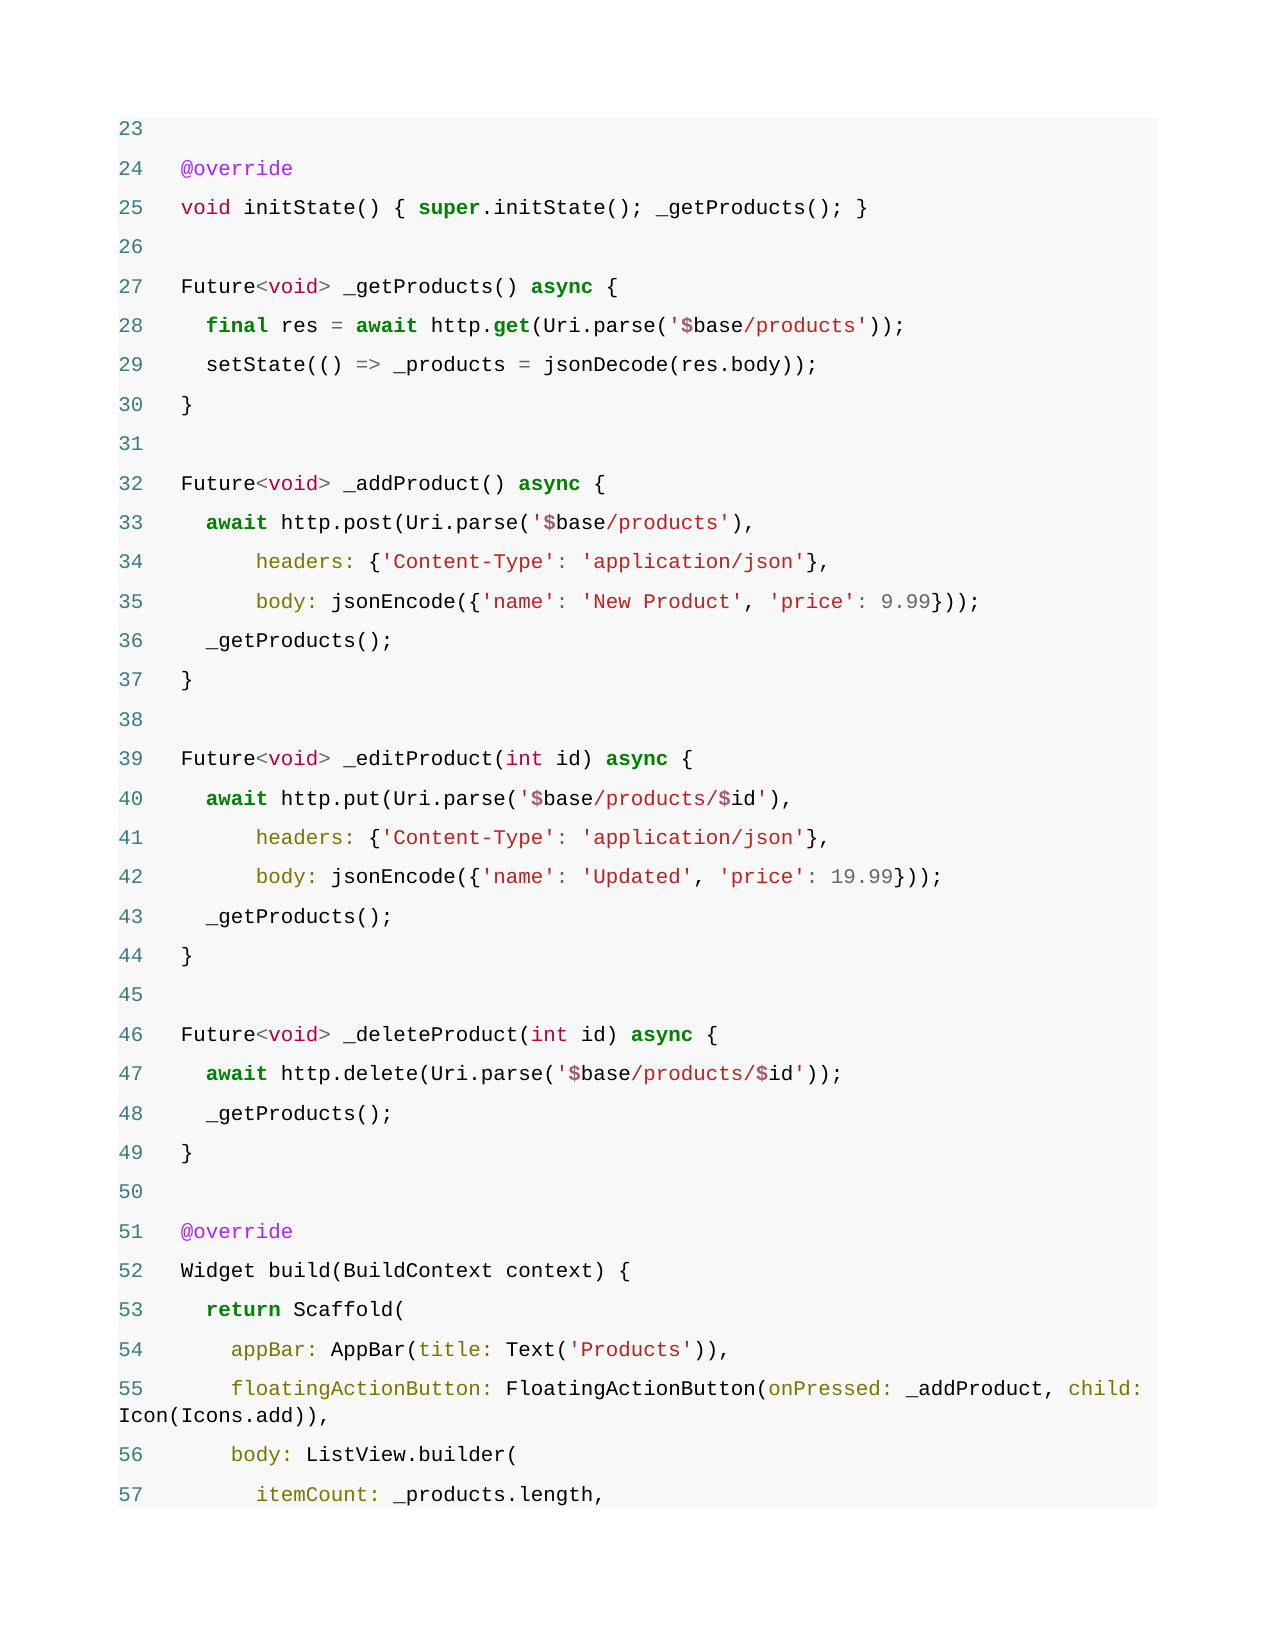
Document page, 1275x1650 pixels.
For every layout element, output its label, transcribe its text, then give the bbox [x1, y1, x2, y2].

text 53 return Scaffold( [118, 1299, 1157, 1323]
text 42 body: jsonEncode({'name': 'Updated', 'price': 19.99})); [118, 866, 1157, 890]
text 45 [118, 984, 1157, 1008]
text 27 Future<void> _getProducts() async { [118, 276, 1157, 299]
text 24 @override [118, 157, 1157, 181]
text 54 appBar: AppBar(title: Text('Products')), [118, 1339, 1157, 1362]
text 35 body: jsonEncode({'name': 'New Product', 'price': 9.99})); [118, 591, 1157, 614]
text 43 _getProducts(); [118, 906, 1157, 929]
text 52 Widget build(BuildContext context) { [118, 1260, 1157, 1284]
text 49 } [118, 1142, 1157, 1166]
text 47 await http.delete(Uri.parse('$base/products/$id')); [118, 1063, 1157, 1087]
text 38 [118, 709, 1157, 732]
text 55 floatingActionButton: FloatingActionButton(onPressed: _addProduct, child: Icon(Icons.add)), [118, 1378, 1157, 1429]
text 31 [118, 433, 1157, 457]
text 36 _getProducts(); [118, 630, 1157, 654]
text 32 Future<void> _addProduct() async { [118, 472, 1157, 496]
text 30 } [118, 394, 1157, 417]
text 26 [118, 236, 1157, 260]
text 50 [118, 1181, 1157, 1205]
text 56 body: ListView.builder( [118, 1444, 1157, 1468]
text 44 } [118, 945, 1157, 969]
text 23 [118, 118, 1157, 142]
text 29 setState(() => _products = jsonDecode(res.body)); [118, 354, 1157, 378]
text 37 } [118, 669, 1157, 693]
text 46 Future<void> _deleteProduct(int id) async { [118, 1024, 1157, 1047]
text 40 await http.put(Uri.parse('$base/products/$id'), [118, 787, 1157, 811]
text 48 _getProducts(); [118, 1102, 1157, 1126]
text 51 @override [118, 1221, 1157, 1244]
text 28 final res = await http.get(Uri.parse('$base/products')); [118, 315, 1157, 339]
text 41 headers: {'Content-Type': 'application/json'}, [118, 827, 1157, 851]
text 39 Future<void> _editProduct(int id) async { [118, 748, 1157, 772]
text 33 await http.post(Uri.parse('$base/products'), [118, 512, 1157, 536]
text 34 headers: {'Content-Type': 'application/json'}, [118, 551, 1157, 575]
text 57 itemCount: _products.length, [118, 1484, 1157, 1507]
text 25 void initState() { super.initState(); _getProducts(); } [118, 197, 1157, 221]
